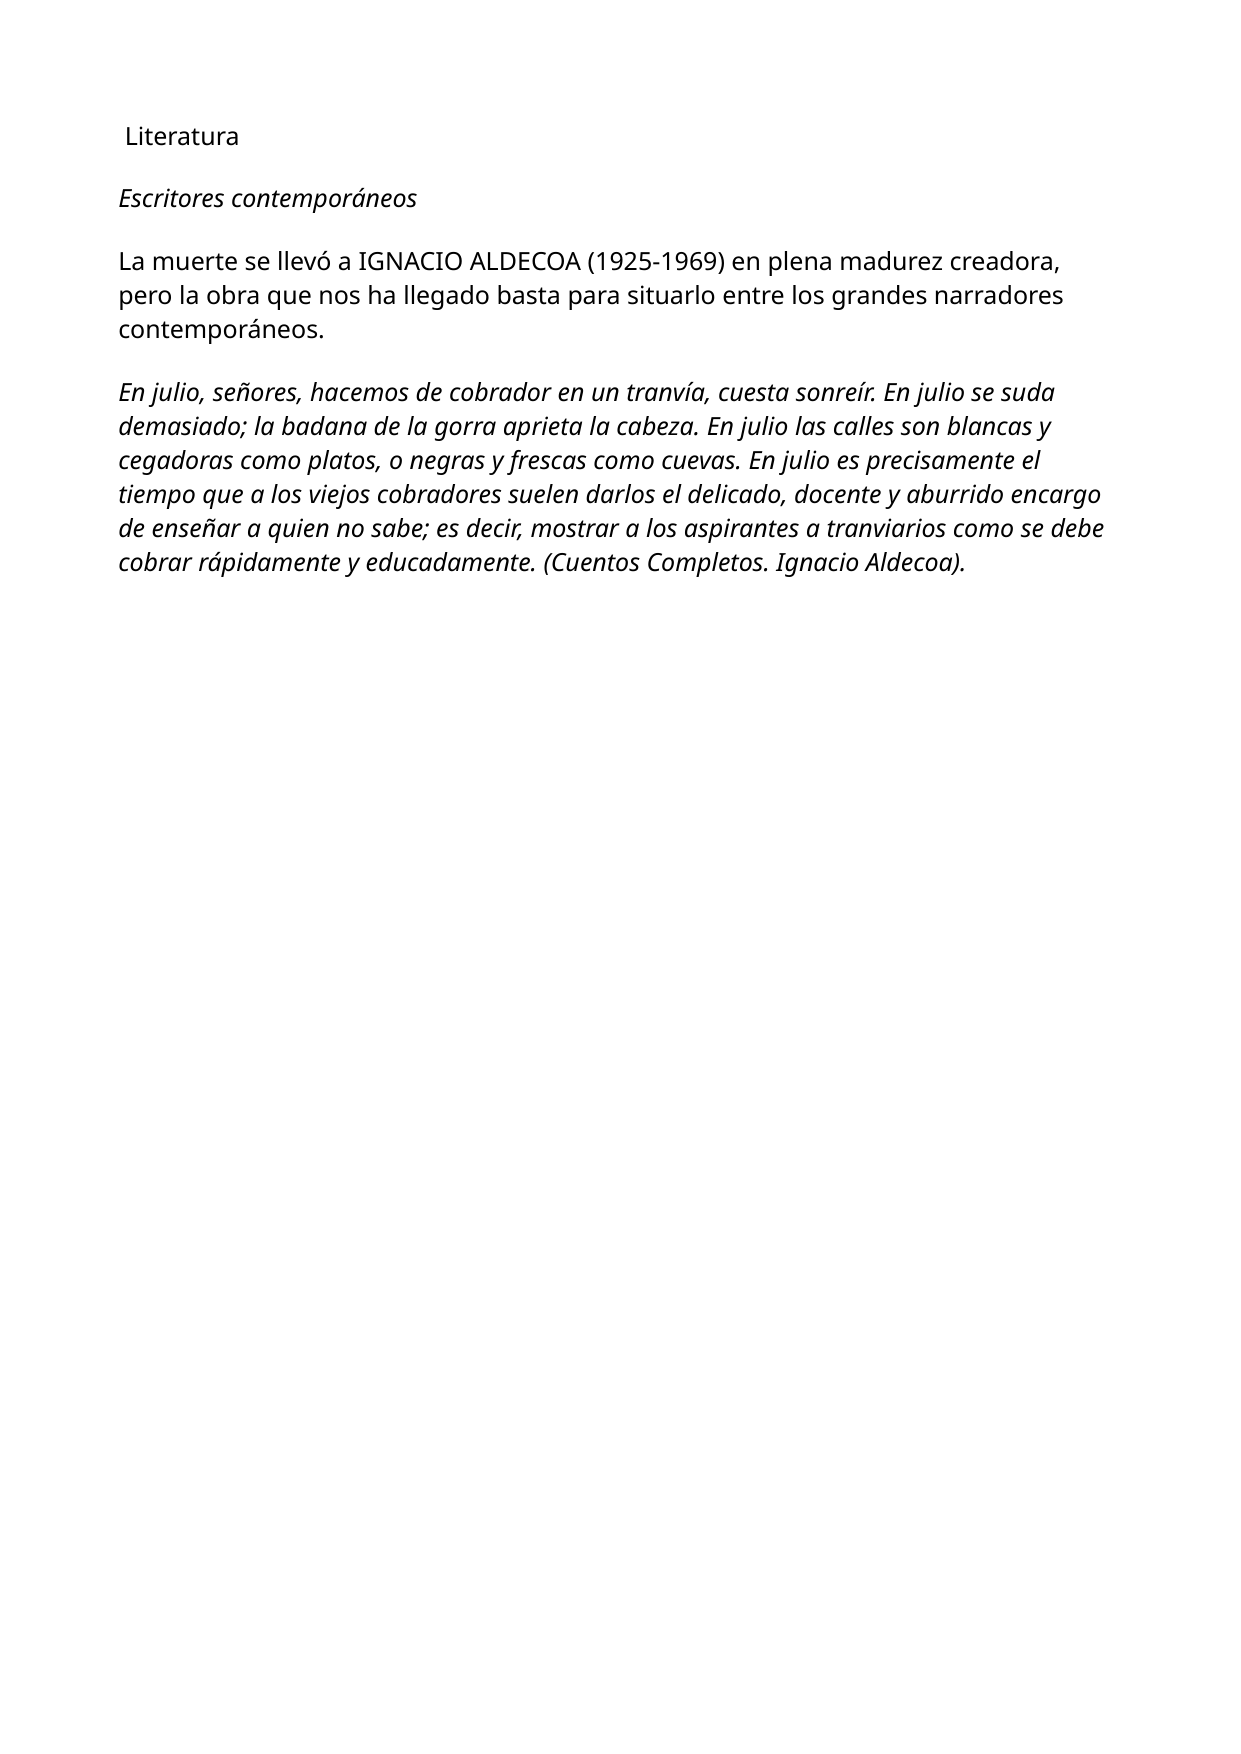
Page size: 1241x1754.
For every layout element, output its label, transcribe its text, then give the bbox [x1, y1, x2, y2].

text La muerte se llevó a IGNACIO ALDECOA (1925-1969) en plena madurez creadora, [118, 244, 1122, 278]
text Literatura [118, 118, 1122, 152]
text Escritores contemporáneos [118, 181, 1122, 215]
text En julio, señores, hacemos de cobrador en un tranvía, cuesta sonreír. En julio se suda demasiado; la badana de la gorra aprieta la cabeza. En julio las calles son blancas y cegadoras como platos, o negras y frescas como cuevas. En julio es precisamente el tiempo que a los viejos cobradores suelen darlos el delicado, docente y aburrido encargo de enseñar a quien no sabe; es decir, mostrar a los aspirantes a tranviarios como se debe cobrar rápidamente y educadamente. (Cuentos Completos. Ignacio Aldecoa). [118, 375, 1122, 579]
text pero la obra que nos ha llegado basta para situarlo entre los grandes narradores [118, 278, 1122, 312]
text contemporáneos. [118, 312, 1122, 346]
